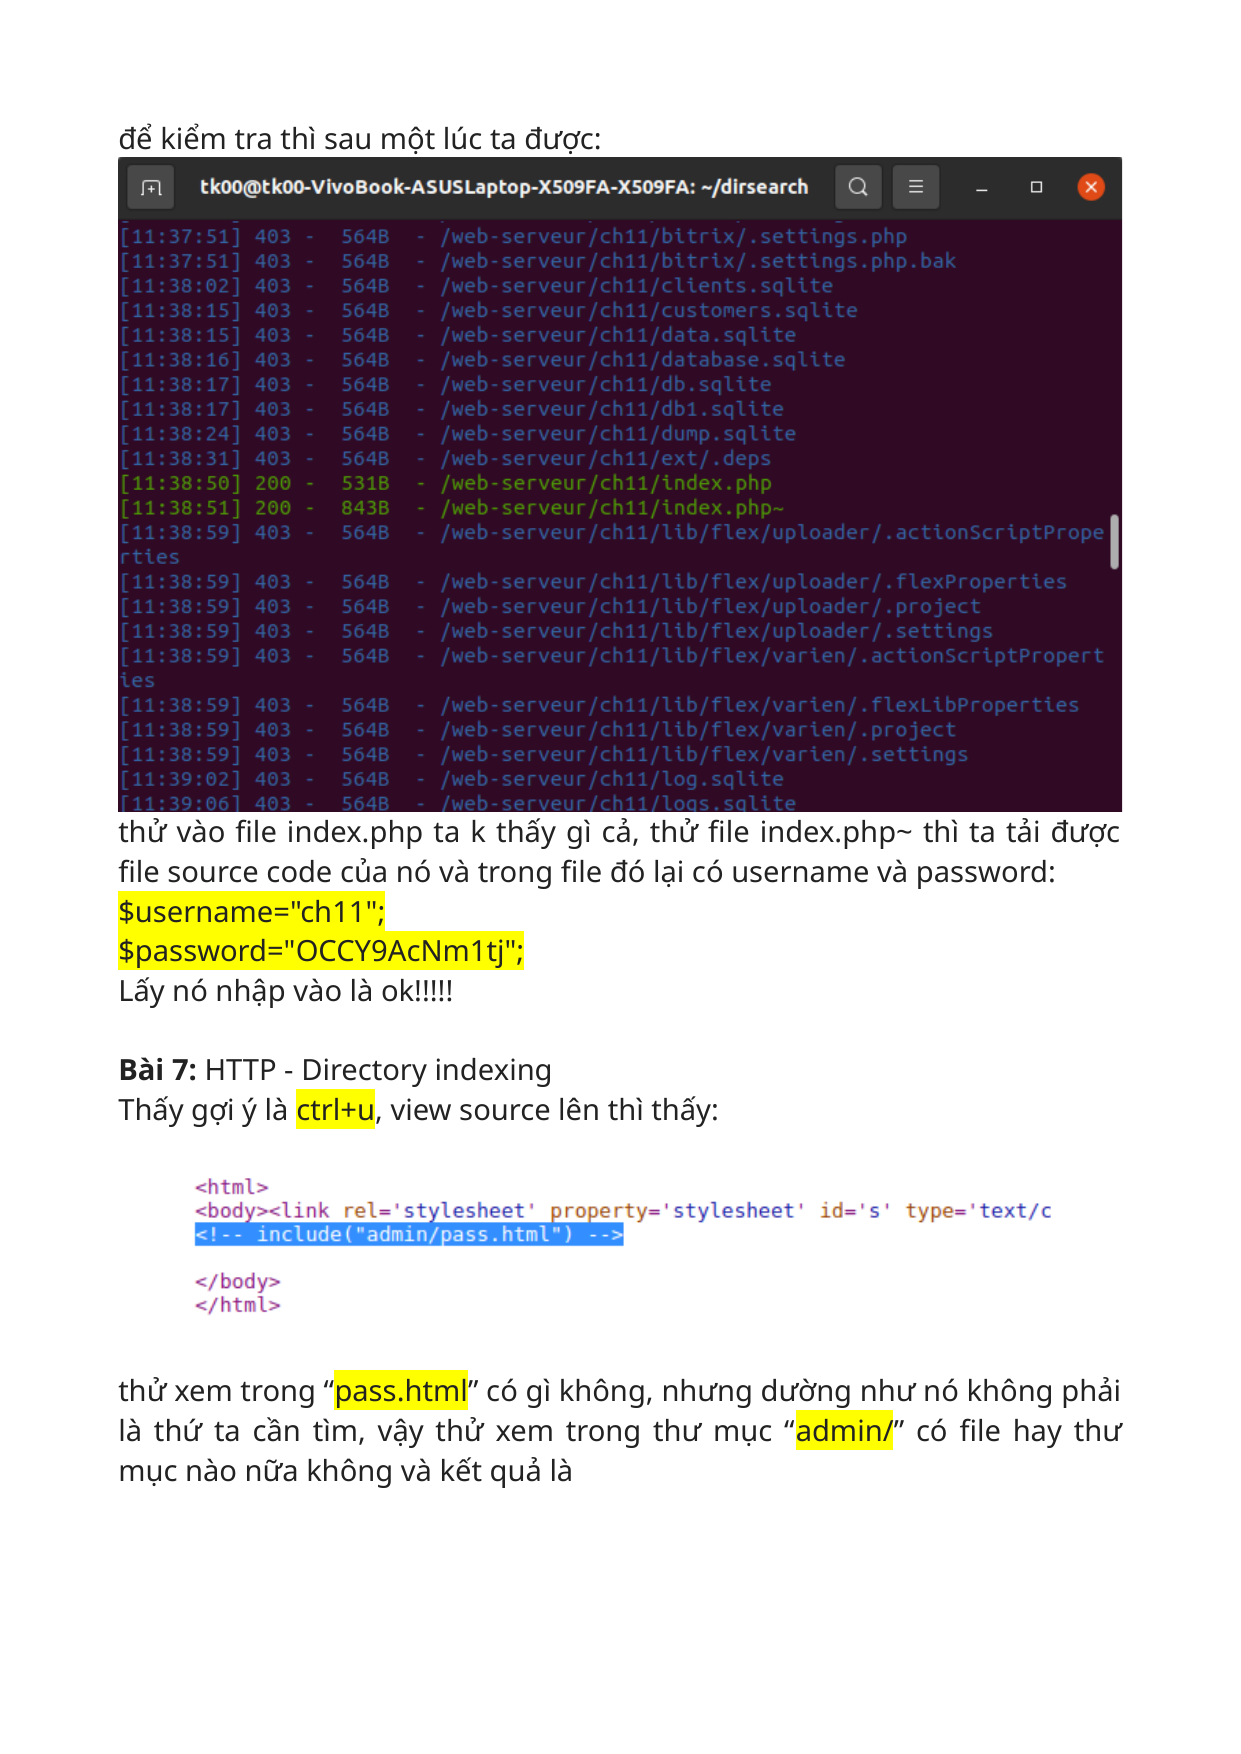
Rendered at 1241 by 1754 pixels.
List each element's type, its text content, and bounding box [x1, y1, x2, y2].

text $password="OCCY9AcNm1tj"; [118, 931, 1122, 970]
text để kiểm tra thì sau một lúc ta được: [118, 118, 1122, 157]
text Lấy nó nhập vào là ok!!!!! [118, 970, 1122, 1010]
picture [189, 1177, 1051, 1331]
text thử xem trong “pass.html” có gì không, nhưng dường như nó không phải là thứ ta cần tìm, vậy thử xem trong thư mục “admin/” có file hay thư mục nào nữa không và kết quả là [118, 1370, 1122, 1489]
text $username="ch11"; [118, 891, 1122, 931]
text thử vào file index.php ta k thấy gì cả, thử file index.php~ thì ta tải được file source code của nó và trong file đó lại có username và password: [118, 812, 1122, 891]
text Bài 7: HTTP - Directory indexing [118, 1050, 1122, 1089]
picture [118, 157, 1123, 812]
text Thấy gợi ý là ctrl+u, view source lên thì thấy: [118, 1089, 1122, 1129]
